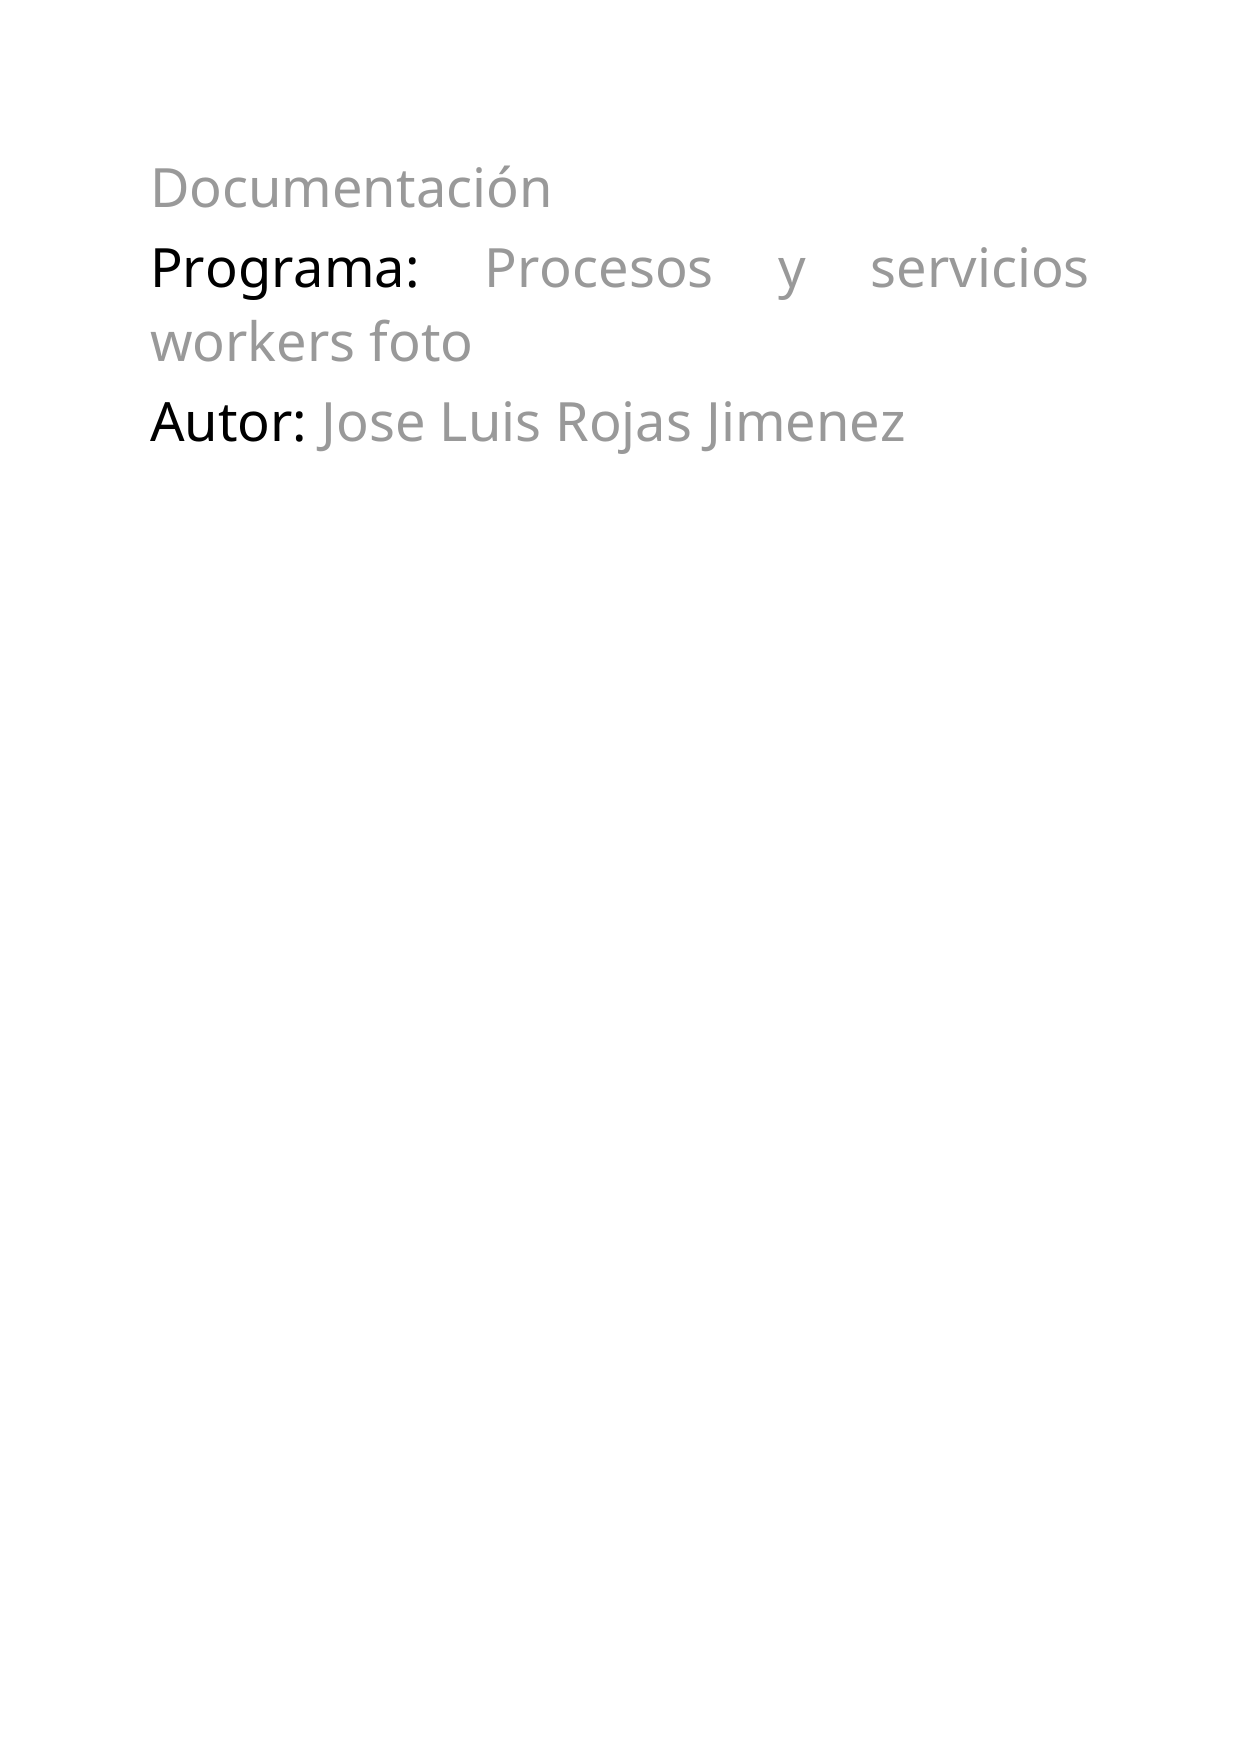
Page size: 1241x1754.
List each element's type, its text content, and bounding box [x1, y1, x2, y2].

title Documentación [150, 150, 1090, 224]
title Programa: Procesos y servicios workers foto [150, 230, 1090, 377]
title Autor: Jose Luis Rojas Jimenez [150, 384, 1090, 457]
